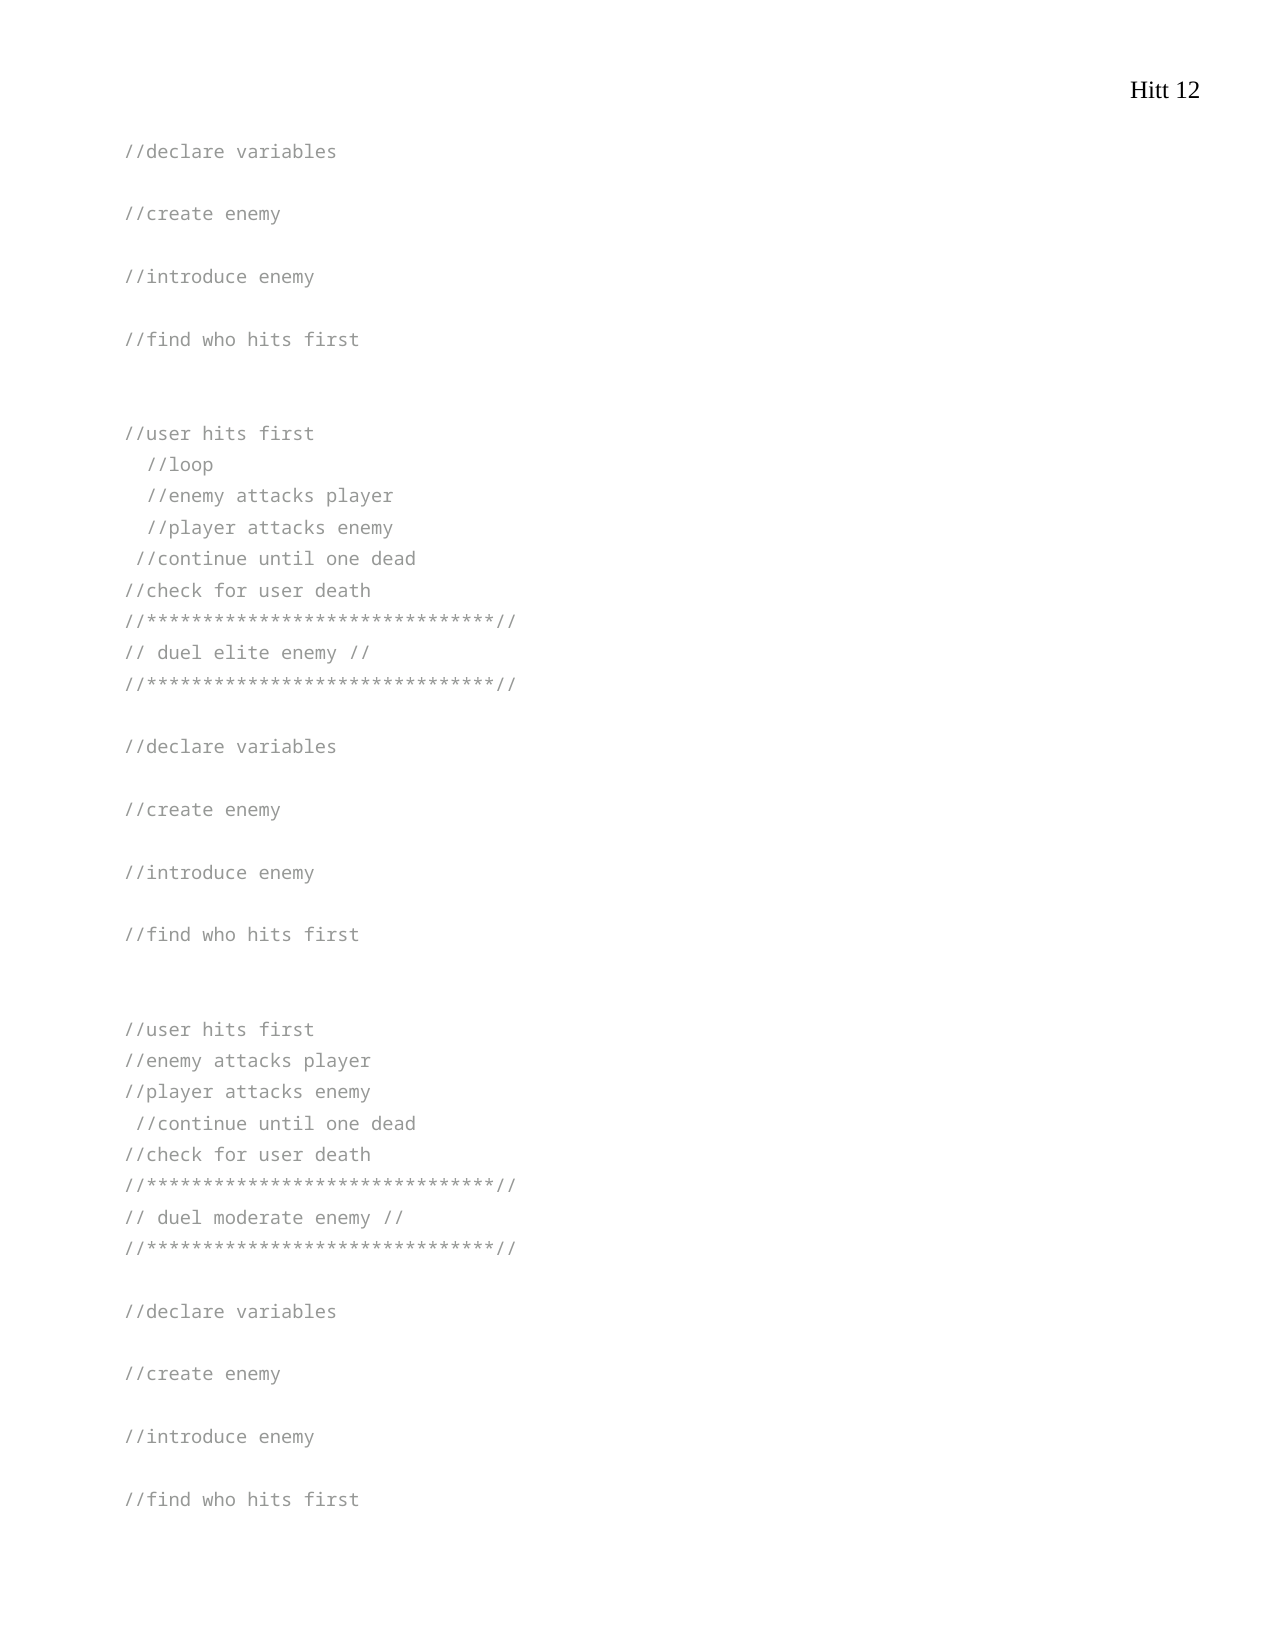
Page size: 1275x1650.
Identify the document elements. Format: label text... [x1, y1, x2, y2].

table_cell [75, 668, 120, 699]
table_cell [75, 731, 120, 762]
table_cell [75, 950, 120, 982]
table_cell //check for user death [120, 1138, 1082, 1170]
table_cell [120, 355, 1082, 386]
table_cell [75, 355, 120, 386]
table_cell [75, 699, 120, 731]
table_cell [75, 1264, 120, 1295]
table_cell [120, 825, 1082, 856]
table_cell [120, 762, 1082, 793]
table_cell [120, 292, 1082, 323]
table_cell [75, 198, 120, 229]
table_cell [120, 229, 1082, 260]
table_cell //check for user death [120, 574, 1082, 605]
table_cell //continue until one dead [120, 1107, 1082, 1138]
table_cell //user hits first [120, 417, 1082, 448]
table_cell //continue until one dead [120, 543, 1082, 574]
table_cell [75, 856, 120, 887]
table_cell [75, 135, 120, 166]
table_cell [75, 1138, 120, 1170]
table_cell [75, 323, 120, 354]
table_cell [75, 1107, 120, 1138]
table_cell //declare variables [120, 731, 1082, 762]
table_cell [75, 1170, 120, 1201]
table_cell [75, 292, 120, 323]
table_cell [75, 605, 120, 637]
table_cell //player attacks enemy [120, 511, 1082, 543]
table_cell [75, 825, 120, 856]
table_cell [120, 1452, 1082, 1483]
table_cell //find who hits first [120, 1483, 1082, 1514]
table_cell //*******************************// [120, 1233, 1082, 1264]
table_cell [75, 1076, 120, 1107]
table_cell [75, 386, 120, 417]
table_cell //enemy attacks player [120, 1044, 1082, 1076]
table_cell [75, 260, 120, 292]
table_cell //introduce enemy [120, 1421, 1082, 1452]
table_cell //introduce enemy [120, 856, 1082, 887]
table_cell //find who hits first [120, 323, 1082, 354]
table_cell //*******************************// [120, 605, 1082, 637]
table_cell [75, 229, 120, 260]
table_cell //player attacks enemy [120, 1076, 1082, 1107]
table_cell //introduce enemy [120, 260, 1082, 292]
table_cell //enemy attacks player [120, 480, 1082, 511]
table_cell //declare variables [120, 1295, 1082, 1326]
table_cell [75, 574, 120, 605]
table_cell [75, 1326, 120, 1358]
table_cell //declare variables [120, 135, 1082, 166]
table_cell [75, 637, 120, 668]
table_cell //loop [120, 449, 1082, 480]
table_cell [75, 919, 120, 950]
table_cell [120, 386, 1082, 417]
table_cell [75, 762, 120, 793]
table_cell [120, 982, 1082, 1013]
table_cell [75, 794, 120, 825]
table_cell [75, 1233, 120, 1264]
table_cell [75, 888, 120, 919]
table_cell //create enemy [120, 1358, 1082, 1389]
table_cell [75, 1483, 120, 1514]
table_cell //user hits first [120, 1013, 1082, 1044]
table_cell [120, 1264, 1082, 1295]
table_cell [120, 1326, 1082, 1358]
table_cell [75, 1421, 120, 1452]
table_cell [120, 888, 1082, 919]
table_cell [120, 1389, 1082, 1421]
table_cell [75, 1044, 120, 1076]
table_cell [75, 982, 120, 1013]
table_cell [120, 950, 1082, 982]
table_cell //find who hits first [120, 919, 1082, 950]
table_cell //*******************************// [120, 668, 1082, 699]
table_cell [75, 511, 120, 543]
table_cell [75, 166, 120, 198]
table_cell [75, 1358, 120, 1389]
table_cell [75, 417, 120, 448]
table_cell // duel elite enemy // [120, 637, 1082, 668]
table_cell [120, 1515, 1082, 1546]
table_cell [75, 449, 120, 480]
table_cell // duel moderate enemy // [120, 1201, 1082, 1232]
table_cell [75, 1201, 120, 1232]
table_cell [75, 1013, 120, 1044]
table_cell [120, 166, 1082, 198]
table_cell [75, 1389, 120, 1421]
table_cell [120, 699, 1082, 731]
table_cell //create enemy [120, 794, 1082, 825]
table_cell [75, 1295, 120, 1326]
table_cell //*******************************// [120, 1170, 1082, 1201]
table_cell [75, 480, 120, 511]
table_cell [75, 1515, 120, 1546]
table_cell [75, 1452, 120, 1483]
table_cell [75, 543, 120, 574]
table_cell //create enemy [120, 198, 1082, 229]
